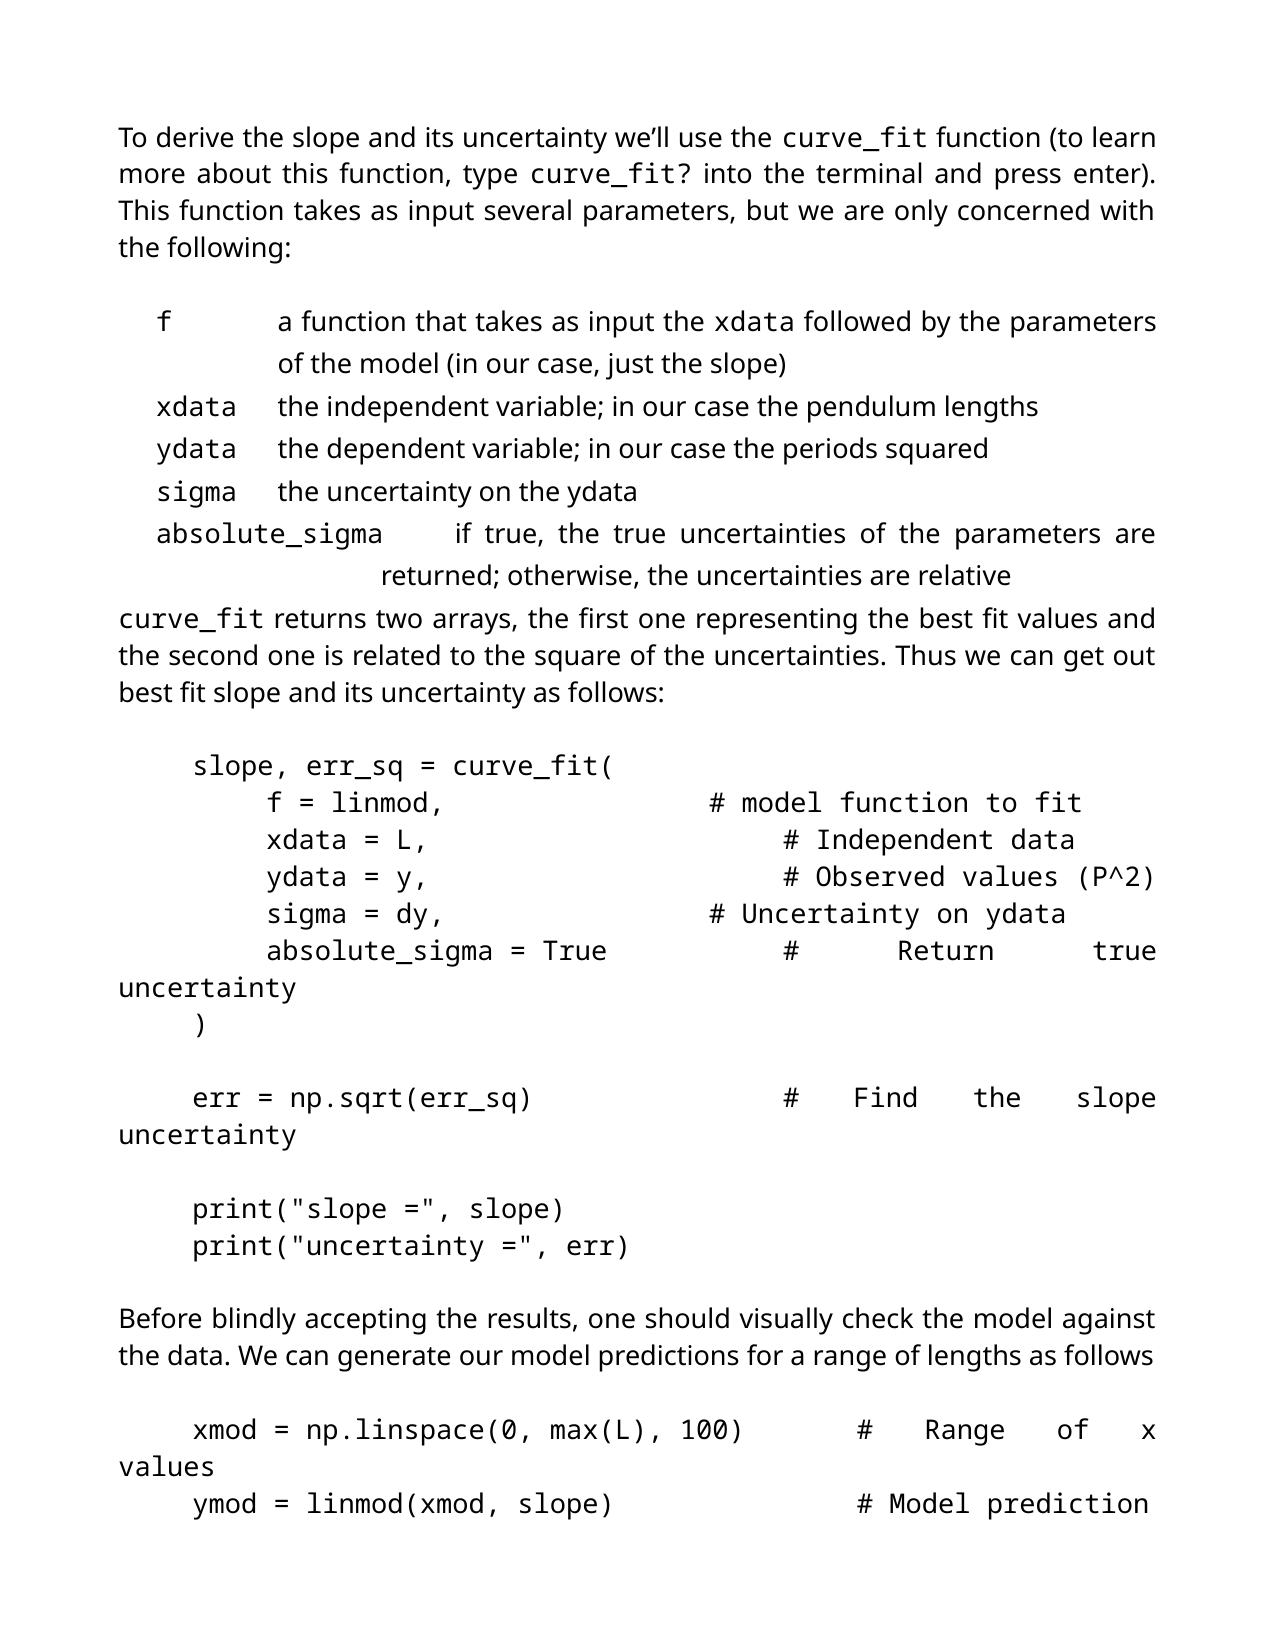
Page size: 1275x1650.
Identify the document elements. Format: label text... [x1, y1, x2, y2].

text ) [118, 1005, 1157, 1042]
text f = linmod, # model function to fit [118, 784, 1157, 821]
text absolute_sigma if true, the true uncertainties of the parameters are returned; otherwise, the uncertainties are relative [156, 514, 1157, 594]
text ydata the dependent variable; in our case the periods squared [156, 430, 1157, 467]
text xdata the independent variable; in our case the pendulum lengths [156, 387, 1157, 424]
text f a function that takes as input the xdata followed by the parameters of the model (in our case, just the slope) [156, 302, 1157, 382]
text sigma = dy, # Uncertainty on ydata [118, 894, 1157, 931]
text ydata = y, # Observed values (P^2) [118, 857, 1157, 894]
text To derive the slope and its uncertainty we’ll use the curve_fit function (to learn more about this function, type curve_fit? into the terminal and press enter). This function takes as input several parameters, but we are only concerned with the following: [118, 118, 1157, 266]
text slope, err_sq = curve_fit( [118, 747, 1157, 784]
text err = np.sqrt(err_sq) # Find the slope uncertainty [118, 1079, 1157, 1152]
text print("slope =", slope) [118, 1189, 1157, 1226]
text absolute_sigma = True # Return true uncertainty [118, 931, 1157, 1005]
text print("uncertainty =", err) [118, 1226, 1157, 1263]
text sigma the uncertainty on the ydata [156, 472, 1157, 509]
text xmod = np.linspace(0, max(L), 100) # Range of x values [118, 1411, 1157, 1484]
text Before blindly accepting the results, one should visually check the model against the data. We can generate our model predictions for a range of lengths as follows [118, 1300, 1157, 1374]
text xdata = L, # Independent data [118, 821, 1157, 857]
text ymod = linmod(xmod, slope) # Model prediction [118, 1484, 1157, 1521]
text curve_fit returns two arrays, the first one representing the best fit values and the second one is related to the square of the uncertainties. Thus we can get out best fit slope and its uncertainty as follows: [118, 599, 1157, 710]
